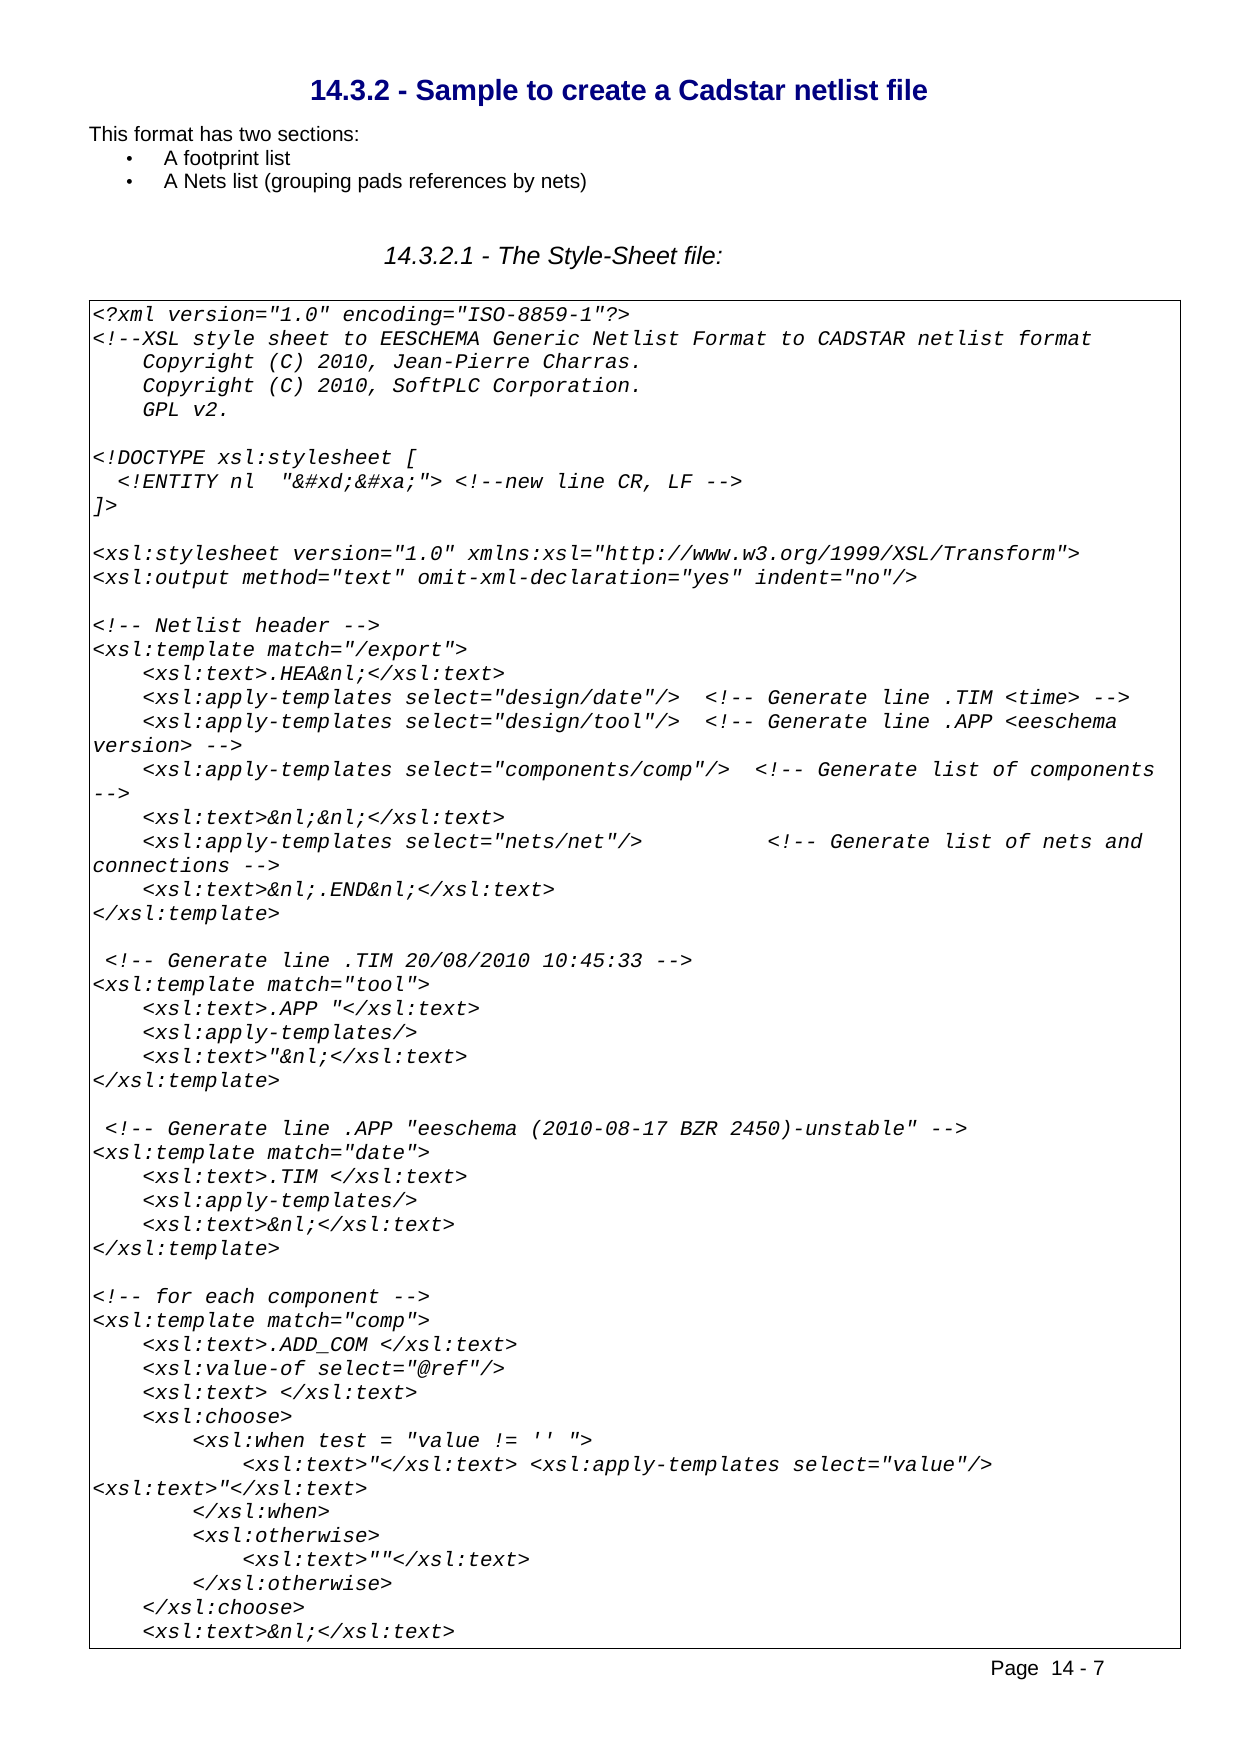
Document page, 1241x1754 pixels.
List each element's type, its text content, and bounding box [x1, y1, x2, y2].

text <xsl:text>&nl;&nl;</xsl:text> [90, 803, 1180, 827]
list A Nets list (grouping pads references by nets) [126, 170, 1181, 193]
text <xsl:apply-templates select="design/date"/> <!-- Generate line .TIM <time> --> [90, 683, 1180, 707]
text <xsl:text>""</xsl:text> [90, 1545, 1180, 1569]
text <xsl:apply-templates/> [90, 1018, 1180, 1042]
text ]> [90, 491, 1180, 519]
text <xsl:when test = "value != '' "> [90, 1426, 1180, 1449]
text <!-- Generate line .TIM 20/08/2010 10:45:33 --> [90, 946, 1180, 970]
text <xsl:template match="tool"> [90, 970, 1180, 994]
text <xsl:text>&nl;</xsl:text> [90, 1210, 1180, 1234]
text <xsl:output method="text" omit-xml-declaration="yes" indent="no"/> [90, 563, 1180, 591]
text <!ENTITY nl "&#xd;&#xa;"> <!--new line CR, LF --> [90, 467, 1180, 491]
text Copyright (C) 2010, Jean-Pierre Charras. [90, 347, 1180, 371]
text </xsl:choose> [90, 1593, 1180, 1617]
text This format has two sections: [88, 123, 1181, 146]
text <?xml version="1.0" encoding="ISO-8859-1"?> [90, 301, 1180, 323]
text <xsl:text>"&nl;</xsl:text> [90, 1042, 1180, 1066]
text <xsl:otherwise> [90, 1521, 1180, 1545]
text <xsl:text>&nl;</xsl:text> [90, 1617, 1180, 1648]
text <xsl:apply-templates select="design/tool"/> <!-- Generate line .APP <eeschema version> --> [90, 707, 1180, 755]
text <xsl:text>&nl;.END&nl;</xsl:text> [90, 874, 1180, 898]
subtitle Sample to create a Cadstar netlist file [236, 74, 1181, 106]
text <xsl:text>.APP "</xsl:text> [90, 994, 1180, 1018]
text </xsl:when> [90, 1497, 1180, 1521]
text <xsl:text> </xsl:text> [90, 1378, 1180, 1402]
text <!--XSL style sheet to EESCHEMA Generic Netlist Format to CADSTAR netlist format [90, 323, 1180, 347]
text Copyright (C) 2010, SoftPLC Corporation. [90, 371, 1180, 395]
text <xsl:apply-templates select="nets/net"/> <!-- Generate list of nets and connections --> [90, 827, 1180, 874]
text <!-- Generate line .APP "eeschema (2010-08-17 BZR 2450)-unstable" --> [90, 1114, 1180, 1138]
text <xsl:text>.ADD_COM </xsl:text> [90, 1330, 1180, 1354]
text <xsl:text>.TIM </xsl:text> [90, 1162, 1180, 1186]
text </xsl:otherwise> [90, 1569, 1180, 1593]
text <xsl:stylesheet version="1.0" xmlns:xsl="http://www.w3.org/1999/XSL/Transform"> [90, 539, 1180, 563]
text </xsl:template> [90, 1234, 1180, 1262]
list A footprint list [126, 146, 1181, 170]
text <!DOCTYPE xsl:stylesheet [ [90, 443, 1180, 467]
text <!-- for each component --> [90, 1282, 1180, 1306]
text GPL v2. [90, 395, 1180, 423]
text <xsl:template match="/export"> [90, 635, 1180, 659]
text <!-- Netlist header --> [90, 611, 1180, 635]
text <xsl:template match="date"> [90, 1138, 1180, 1162]
subtitle The Style-Sheet file: [310, 242, 1181, 270]
text </xsl:template> [90, 1066, 1180, 1094]
text <xsl:text>"</xsl:text> <xsl:apply-templates select="value"/> <xsl:text>"</xsl:text> [90, 1449, 1180, 1497]
text </xsl:template> [90, 898, 1180, 926]
text <xsl:choose> [90, 1402, 1180, 1426]
text <xsl:apply-templates/> [90, 1186, 1180, 1210]
text <xsl:text>.HEA&nl;</xsl:text> [90, 659, 1180, 683]
text <xsl:template match="comp"> [90, 1306, 1180, 1330]
text <xsl:apply-templates select="components/comp"/> <!-- Generate list of components --> [90, 755, 1180, 803]
text <xsl:value-of select="@ref"/> [90, 1354, 1180, 1378]
